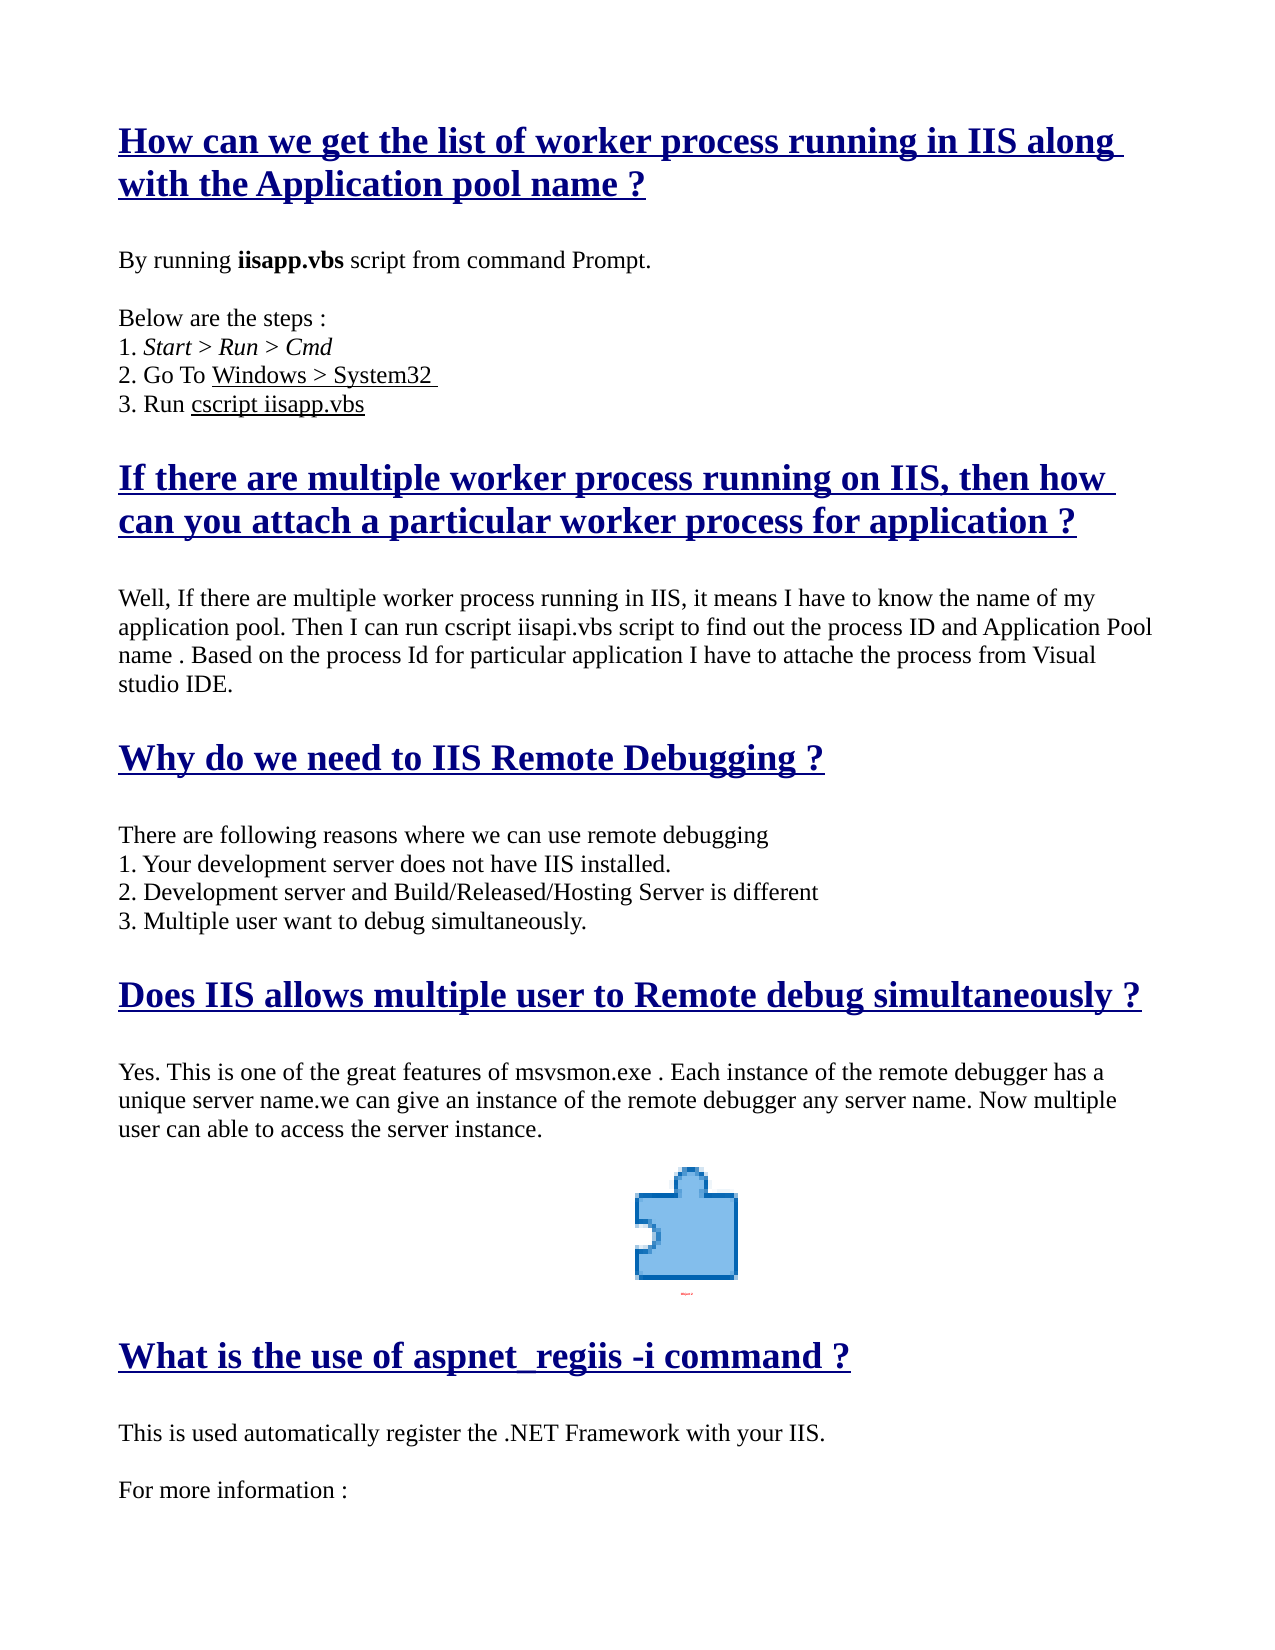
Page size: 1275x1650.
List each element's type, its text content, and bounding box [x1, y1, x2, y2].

subtitle What is the use of aspnet_regiis -i command ? [118, 1334, 1157, 1377]
text Yes. This is one of the great features of msvsmon.exe . Each instance of the remote debugger has a unique server name.we can give an instance of the remote debugger any server name. Now multiple user can able to access the server instance. [118, 1028, 1157, 1143]
subtitle Does IIS allows multiple user to Remote debug simultaneously ? [118, 972, 1157, 1016]
subtitle Why do we need to IIS Remote Debugging ? [118, 736, 1157, 779]
subtitle How can we get the list of worker process running in IIS along with the Application pool name ? [118, 118, 1157, 204]
text There are following reasons where we can use remote debugging 1. Your development server does not have IIS installed. 2. Development server and Build/Released/Hosting Server is different 3. Multiple user want to debug simultaneously. [118, 791, 1157, 935]
text Well, If there are multiple worker process running in IIS, it means I have to know the name of my application pool. Then I can run cscript iisapi.vbs script to find out the process ID and Application Pool name . Based on the process Id for particular application I have to attache the process from Visual studio IDE. [118, 554, 1157, 698]
text This is used automatically register the .NET Framework with your IIS. For more information : [118, 1389, 1157, 1504]
subtitle If there are multiple worker process running on IIS, then how can you attach a particular worker process for application ? [118, 456, 1157, 542]
text By running iisapp.vbs script from command Prompt. Below are the steps : 1. Start > Run > Cmd 2. Go To Windows > System32 3. Run cscript iisapp.vbs [118, 217, 1157, 418]
